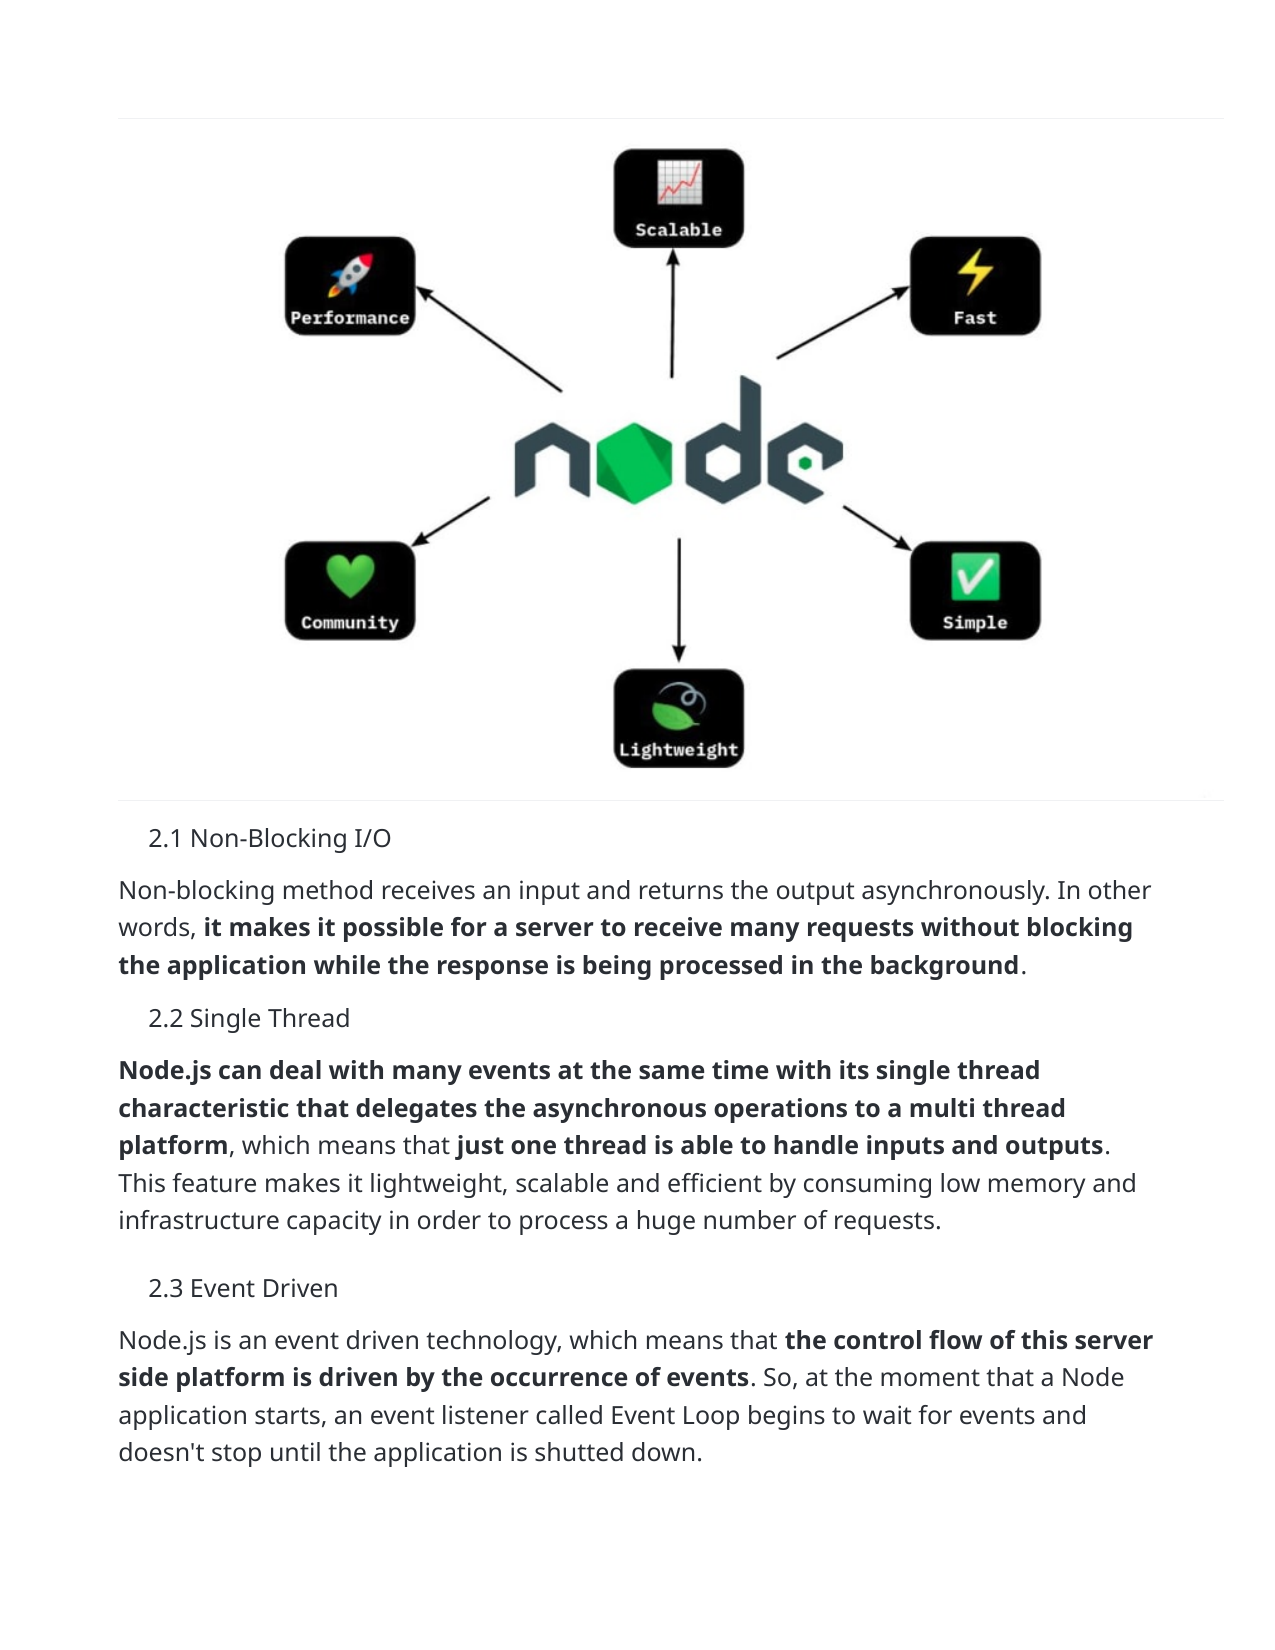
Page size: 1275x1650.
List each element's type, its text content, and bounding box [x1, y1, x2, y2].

text Non-blocking method receives an input and returns the output asynchronously. In other words, it makes it possible for a server to receive many requests without blocking the application while the response is being processed in the background. [118, 869, 1157, 982]
text Node.js can deal with many events at the same time with its single thread characteristic that delegates the asynchronous operations to a multi thread platform, which means that just one thread is able to handle inputs and outputs. [118, 1049, 1157, 1162]
picture [118, 122, 1224, 798]
subtitle 🔸 2.3 Event Driven [118, 1267, 1157, 1304]
subtitle 🔸 2.2 Single Thread [118, 997, 1157, 1035]
subtitle 🔸 2.1 Non-Blocking I/O [118, 817, 1157, 854]
text Node.js is an event driven technology, which means that the control flow of this server side platform is driven by the occurrence of events. So, at the moment that a Node application starts, an event listener called Event Loop begins to wait for events and doesn't stop until the application is shutted down. [118, 1319, 1157, 1469]
text This feature makes it lightweight, scalable and efficient by consuming low memory and infrastructure capacity in order to process a huge number of requests. [118, 1162, 1157, 1237]
